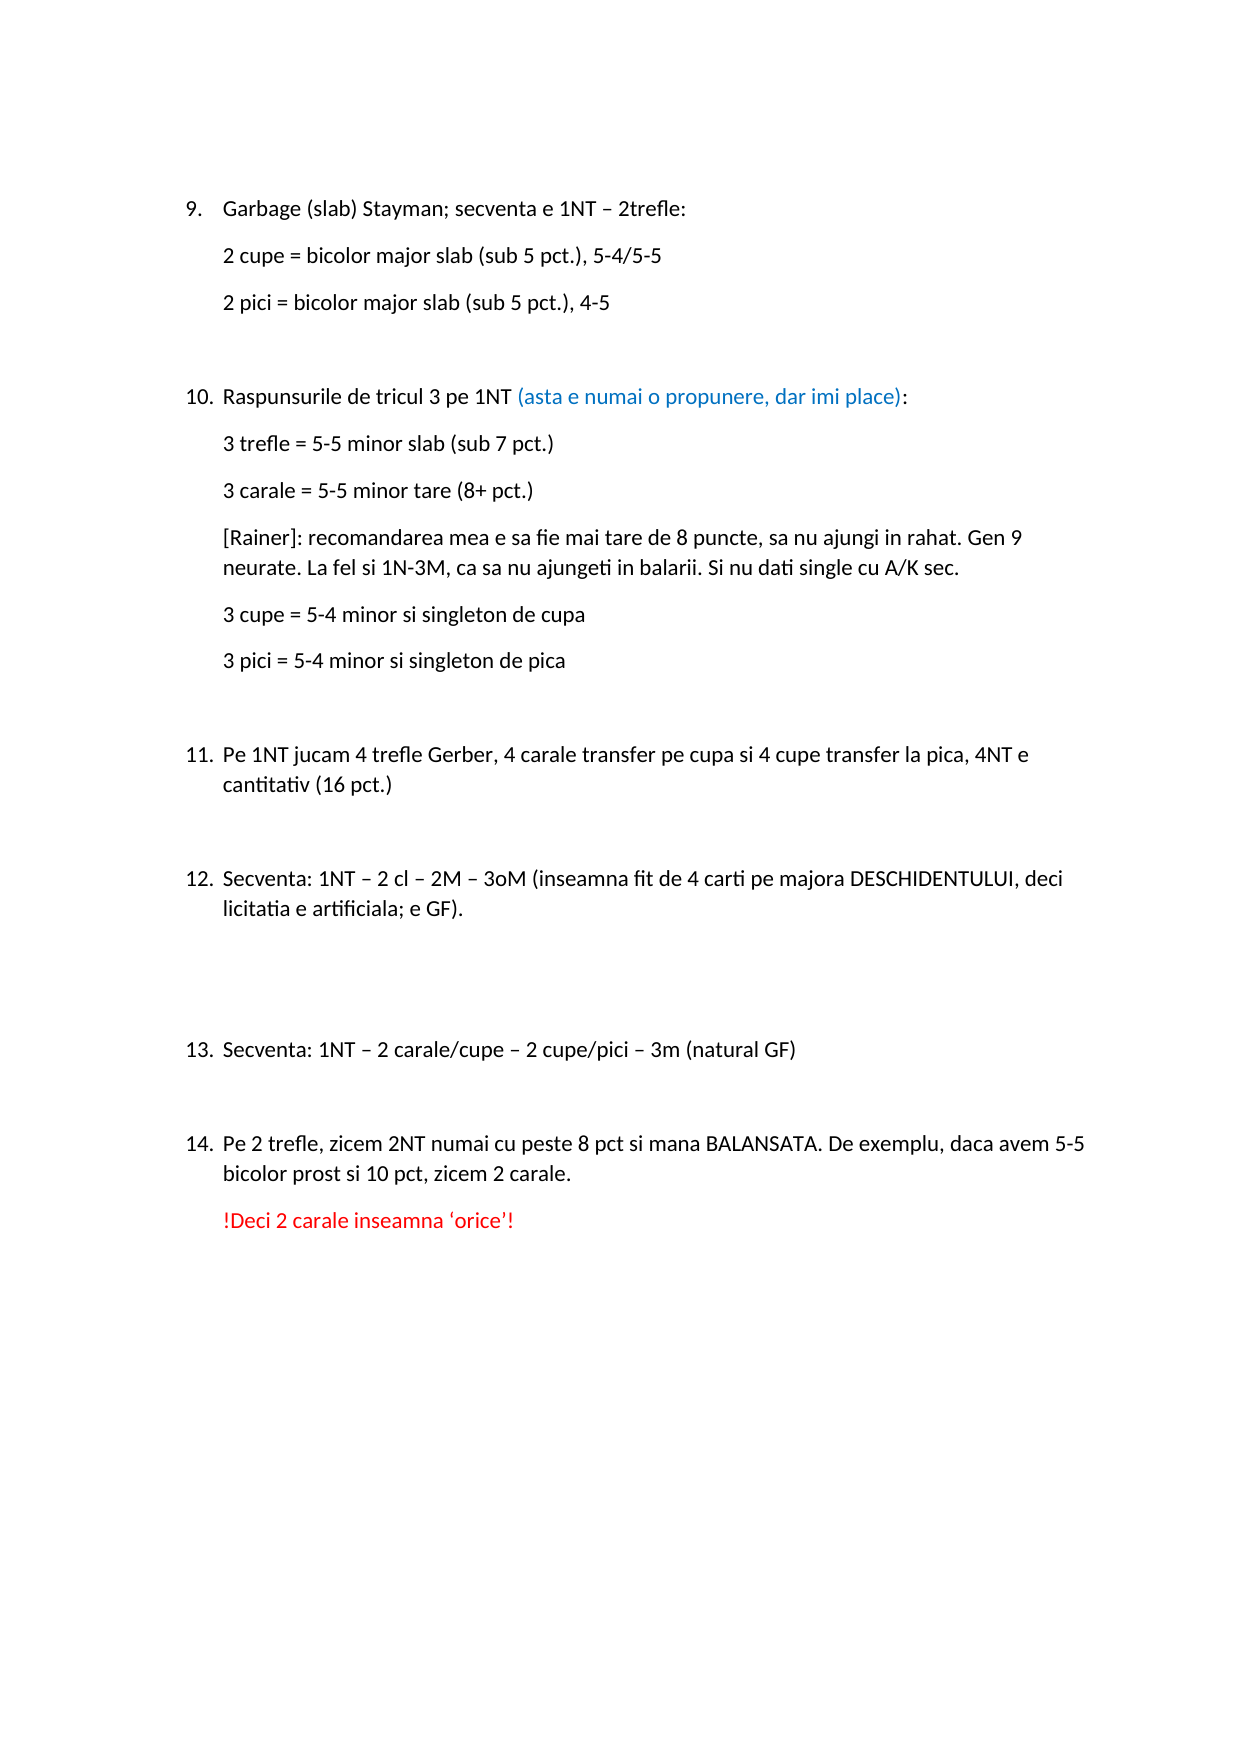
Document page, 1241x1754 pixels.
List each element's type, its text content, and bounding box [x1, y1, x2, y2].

list 3 carale = 5-5 minor tare (8+ pct.) [223, 476, 1093, 504]
list 2 pici = bicolor major slab (sub 5 pct.), 4-5 [223, 288, 1093, 316]
list [Rainer]: recomandarea mea e sa fie mai tare de 8 puncte, sa nu ajungi in rahat. Gen 9 neurate. La fel si 1N-3M, ca sa nu ajungeti in balarii. Si nu dati single cu A/K sec. [223, 523, 1093, 581]
list Secventa: 1NT – 2 cl – 2M – 3oM (inseamna fit de 4 carti pe majora DESCHIDENTULUI, deci licitatia e artificiala; e GF). [185, 864, 1093, 922]
list 2 cupe = bicolor major slab (sub 5 pct.), 5-4/5-5 [223, 241, 1093, 269]
list 3 pici = 5-4 minor si singleton de pica [223, 647, 1093, 674]
list !Deci 2 carale inseamna ‘orice’! [223, 1206, 1093, 1234]
list Pe 2 trefle, zicem 2NT numai cu peste 8 pct si mana BALANSATA. De exemplu, daca avem 5-5 bicolor prost si 10 pct, zicem 2 carale. [185, 1129, 1093, 1187]
list Garbage (slab) Stayman; secventa e 1NT – 2trefle: [185, 194, 1093, 222]
list Pe 1NT jucam 4 trefle Gerber, 4 carale transfer pe cupa si 4 cupe transfer la pica, 4NT e cantitativ (16 pct.) [185, 740, 1093, 798]
list Raspunsurile de tricul 3 pe 1NT (asta e numai o propunere, dar imi place): [185, 382, 1093, 410]
list Secventa: 1NT – 2 carale/cupe – 2 cupe/pici – 3m (natural GF) [185, 1035, 1093, 1063]
list 3 cupe = 5-4 minor si singleton de cupa [223, 600, 1093, 628]
list 3 trefle = 5-5 minor slab (sub 7 pct.) [223, 429, 1093, 457]
